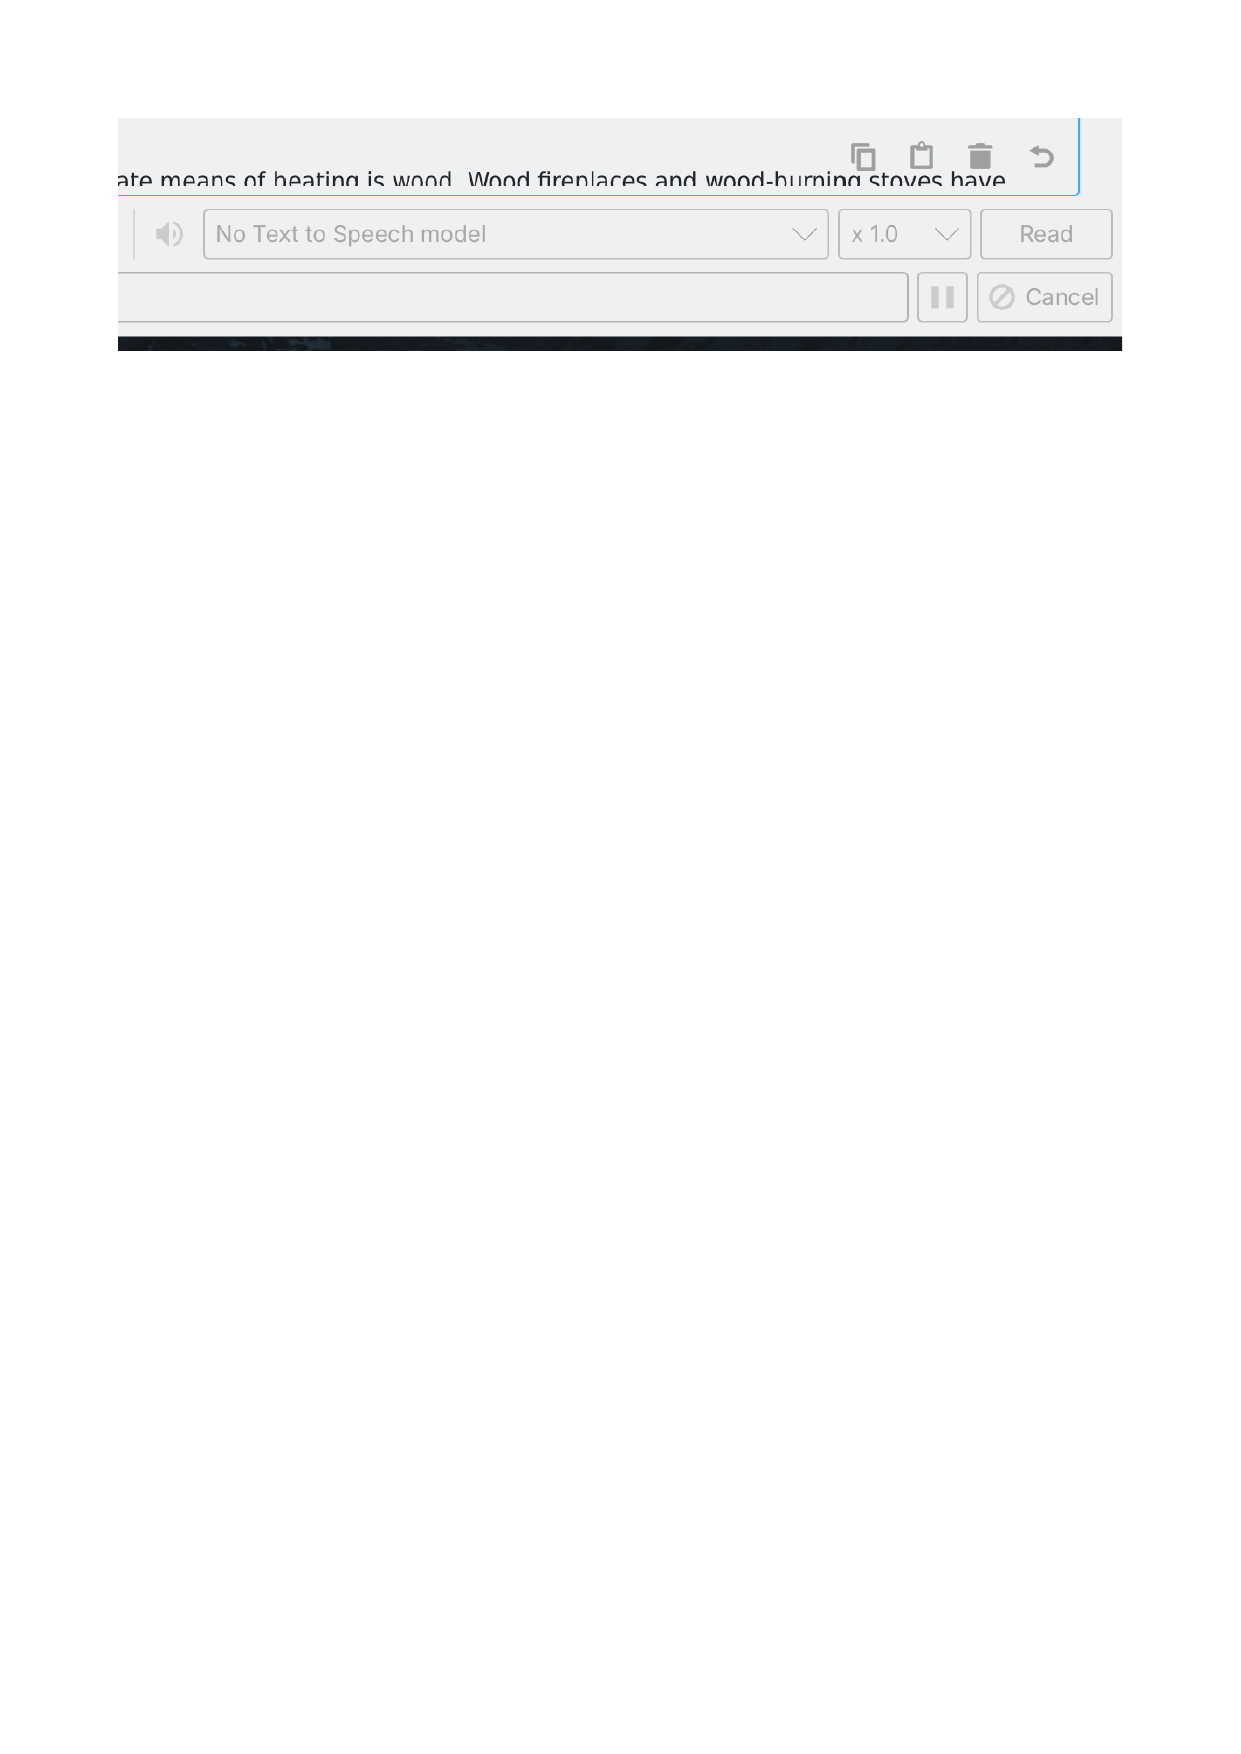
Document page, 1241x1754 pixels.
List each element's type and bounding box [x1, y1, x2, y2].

picture [118, 118, 1123, 351]
